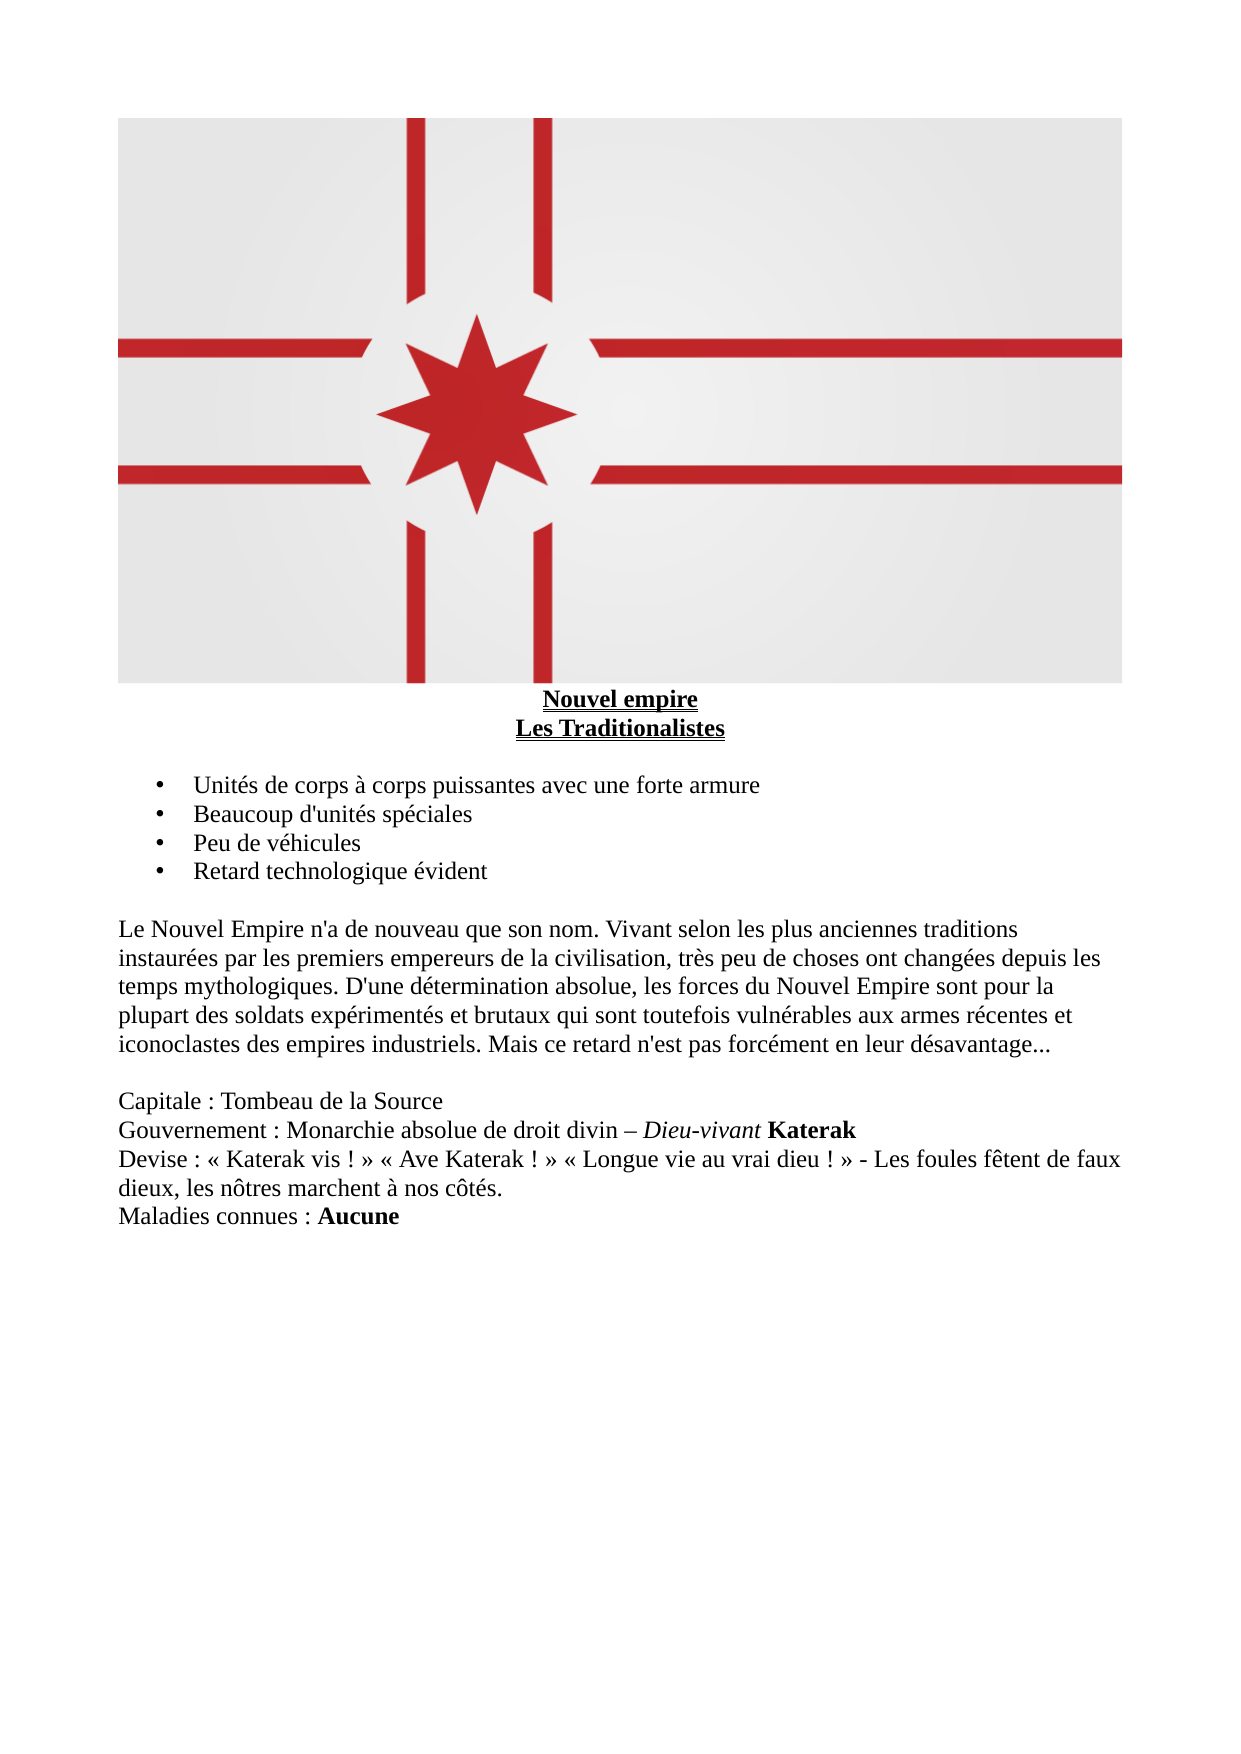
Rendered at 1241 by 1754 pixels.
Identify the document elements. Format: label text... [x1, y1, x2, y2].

list Peu de véhicules [156, 828, 1122, 856]
text Les Traditionalistes [118, 713, 1122, 741]
text Gouvernement : Monarchie absolue de droit divin – Dieu-vivant Katerak [118, 1115, 1122, 1144]
picture [118, 118, 1123, 684]
text Capitale : Tombeau de la Source [118, 1086, 1122, 1115]
text Nouvel empire [118, 684, 1122, 713]
list Retard technologique évident [156, 856, 1122, 885]
text Le Nouvel Empire n'a de nouveau que son nom. Vivant selon les plus anciennes traditions instaurées par les premiers empereurs de la civilisation, très peu de choses ont changées depuis les temps mythologiques. D'une détermination absolue, les forces du Nouvel Empire sont pour la plupart des soldats expérimentés et brutaux qui sont toutefois vulnérables aux armes récentes et iconoclastes des empires industriels. Mais ce retard n'est pas forcément en leur désavantage... [118, 914, 1122, 1058]
list Unités de corps à corps puissantes avec une forte armure [156, 770, 1122, 799]
text Maladies connues : Aucune [118, 1201, 1122, 1230]
text Devise : « Katerak vis ! » « Ave Katerak ! » « Longue vie au vrai dieu ! » - Les foules fêtent de faux dieux, les nôtres marchent à nos côtés. [118, 1144, 1122, 1201]
list Beaucoup d'unités spéciales [156, 799, 1122, 828]
